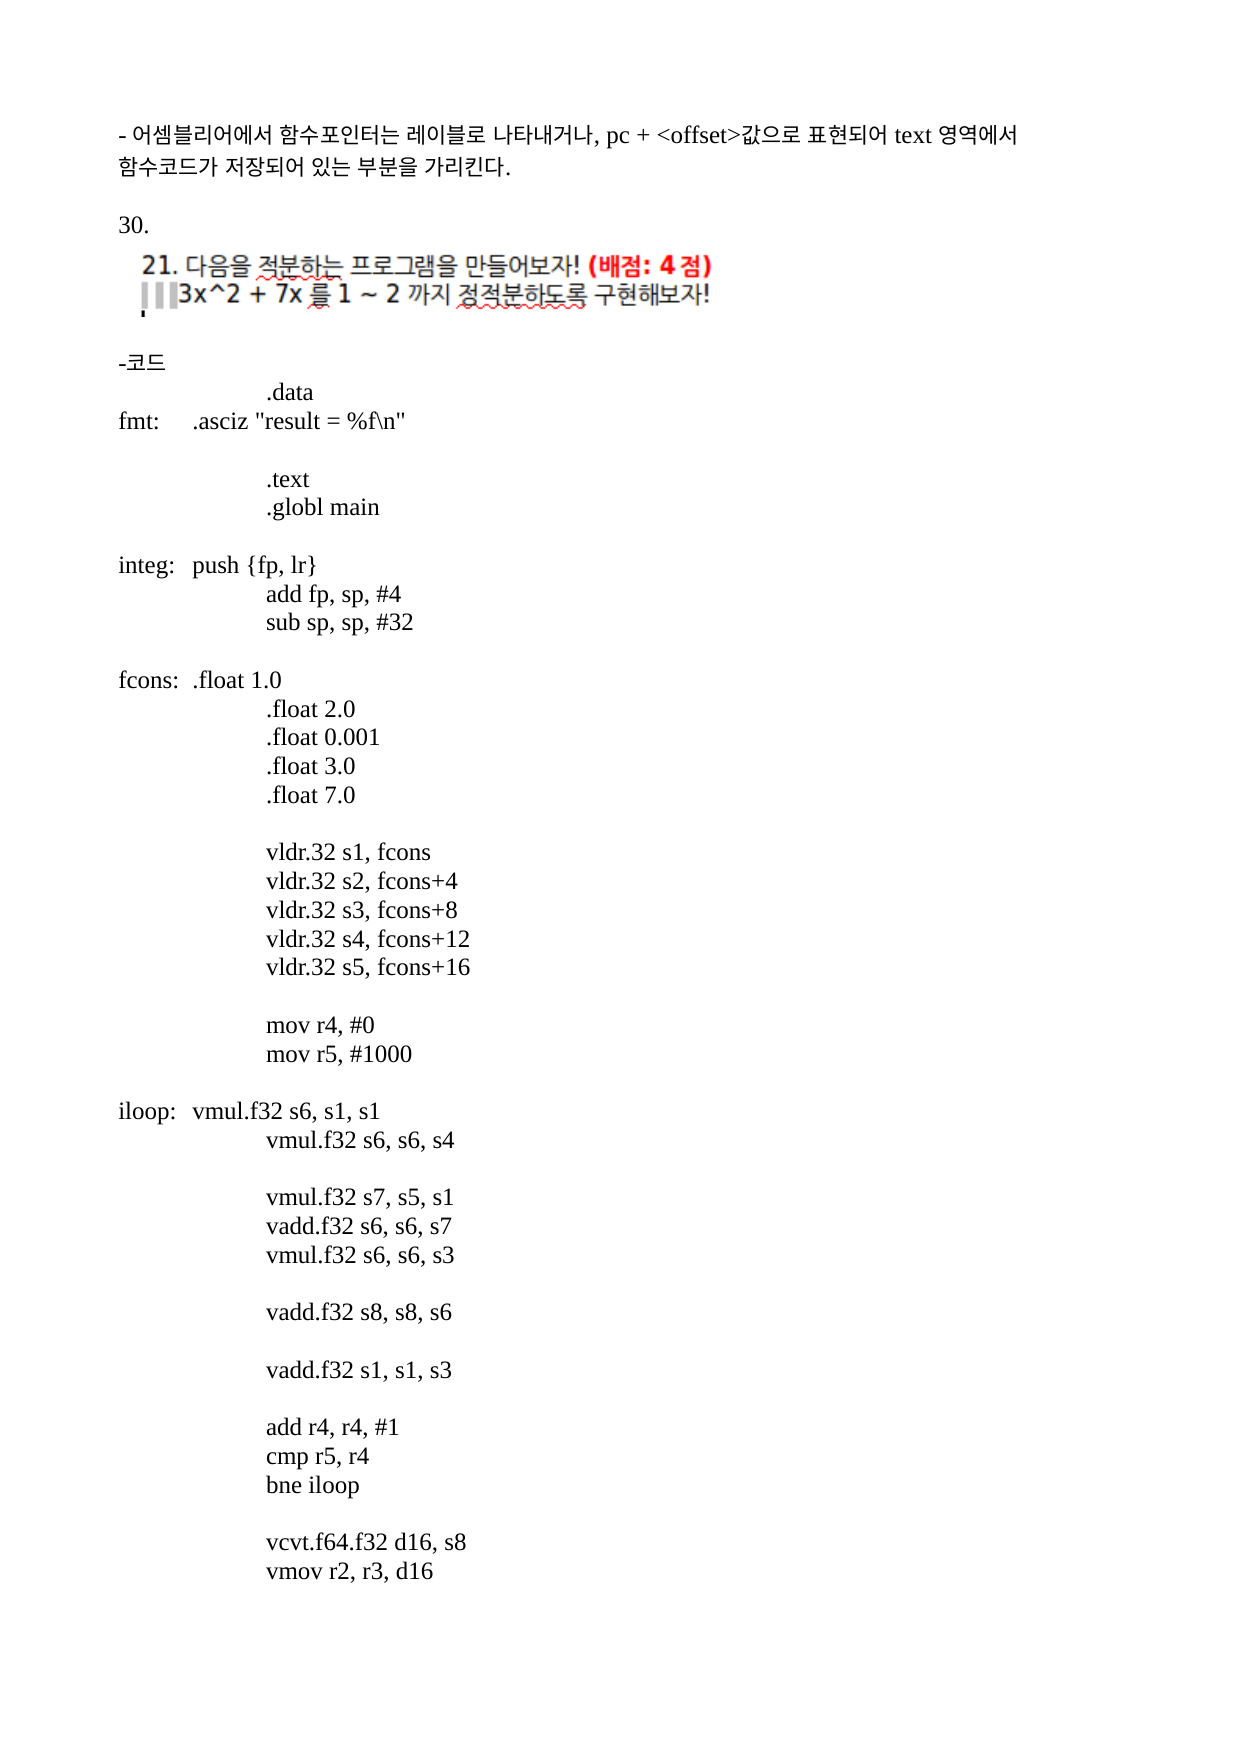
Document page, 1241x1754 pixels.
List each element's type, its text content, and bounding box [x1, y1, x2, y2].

text bne iloop [118, 1470, 1122, 1499]
text - 어셈블리어에서 함수포인터는 레이블로 나타내거나, pc + <offset>값으로 표현되어 text 영역에서 함수코드가 저장되어 있는 부분을 가리킨다. [118, 118, 1122, 181]
text vldr.32 s3, fcons+8 [118, 895, 1122, 924]
text .data [118, 377, 1122, 406]
text vmul.f32 s7, s5, s1 [118, 1182, 1122, 1211]
text add r4, r4, #1 [118, 1412, 1122, 1441]
text .text [118, 464, 1122, 492]
text .float 7.0 [118, 780, 1122, 809]
text iloop: vmul.f32 s6, s1, s1 [118, 1096, 1122, 1125]
picture [120, 238, 724, 317]
text vcvt.f64.f32 d16, s8 [118, 1527, 1122, 1556]
text 30. [118, 210, 1122, 239]
text sub sp, sp, #32 [118, 607, 1122, 636]
text vadd.f32 s8, s8, s6 [118, 1297, 1122, 1326]
text integ: push {fp, lr} [118, 550, 1122, 579]
text mov r4, #0 [118, 1010, 1122, 1039]
text mov r5, #1000 [118, 1039, 1122, 1067]
text .float 0.001 [118, 722, 1122, 751]
text vldr.32 s1, fcons [118, 837, 1122, 866]
text .globl main [118, 492, 1122, 521]
text .float 3.0 [118, 751, 1122, 780]
text -코드 [118, 346, 1122, 377]
text add fp, sp, #4 [118, 579, 1122, 607]
text vldr.32 s4, fcons+12 [118, 924, 1122, 952]
text vldr.32 s5, fcons+16 [118, 952, 1122, 981]
text vadd.f32 s6, s6, s7 [118, 1211, 1122, 1240]
text vmov r2, r3, d16 [118, 1556, 1122, 1585]
text vadd.f32 s1, s1, s3 [118, 1355, 1122, 1384]
text vldr.32 s2, fcons+4 [118, 866, 1122, 895]
text cmp r5, r4 [118, 1441, 1122, 1470]
text fcons: .float 1.0 [118, 665, 1122, 694]
text vmul.f32 s6, s6, s3 [118, 1240, 1122, 1269]
text fmt: .asciz "result = %f\n" [118, 406, 1122, 435]
text vmul.f32 s6, s6, s4 [118, 1125, 1122, 1154]
text .float 2.0 [118, 694, 1122, 722]
